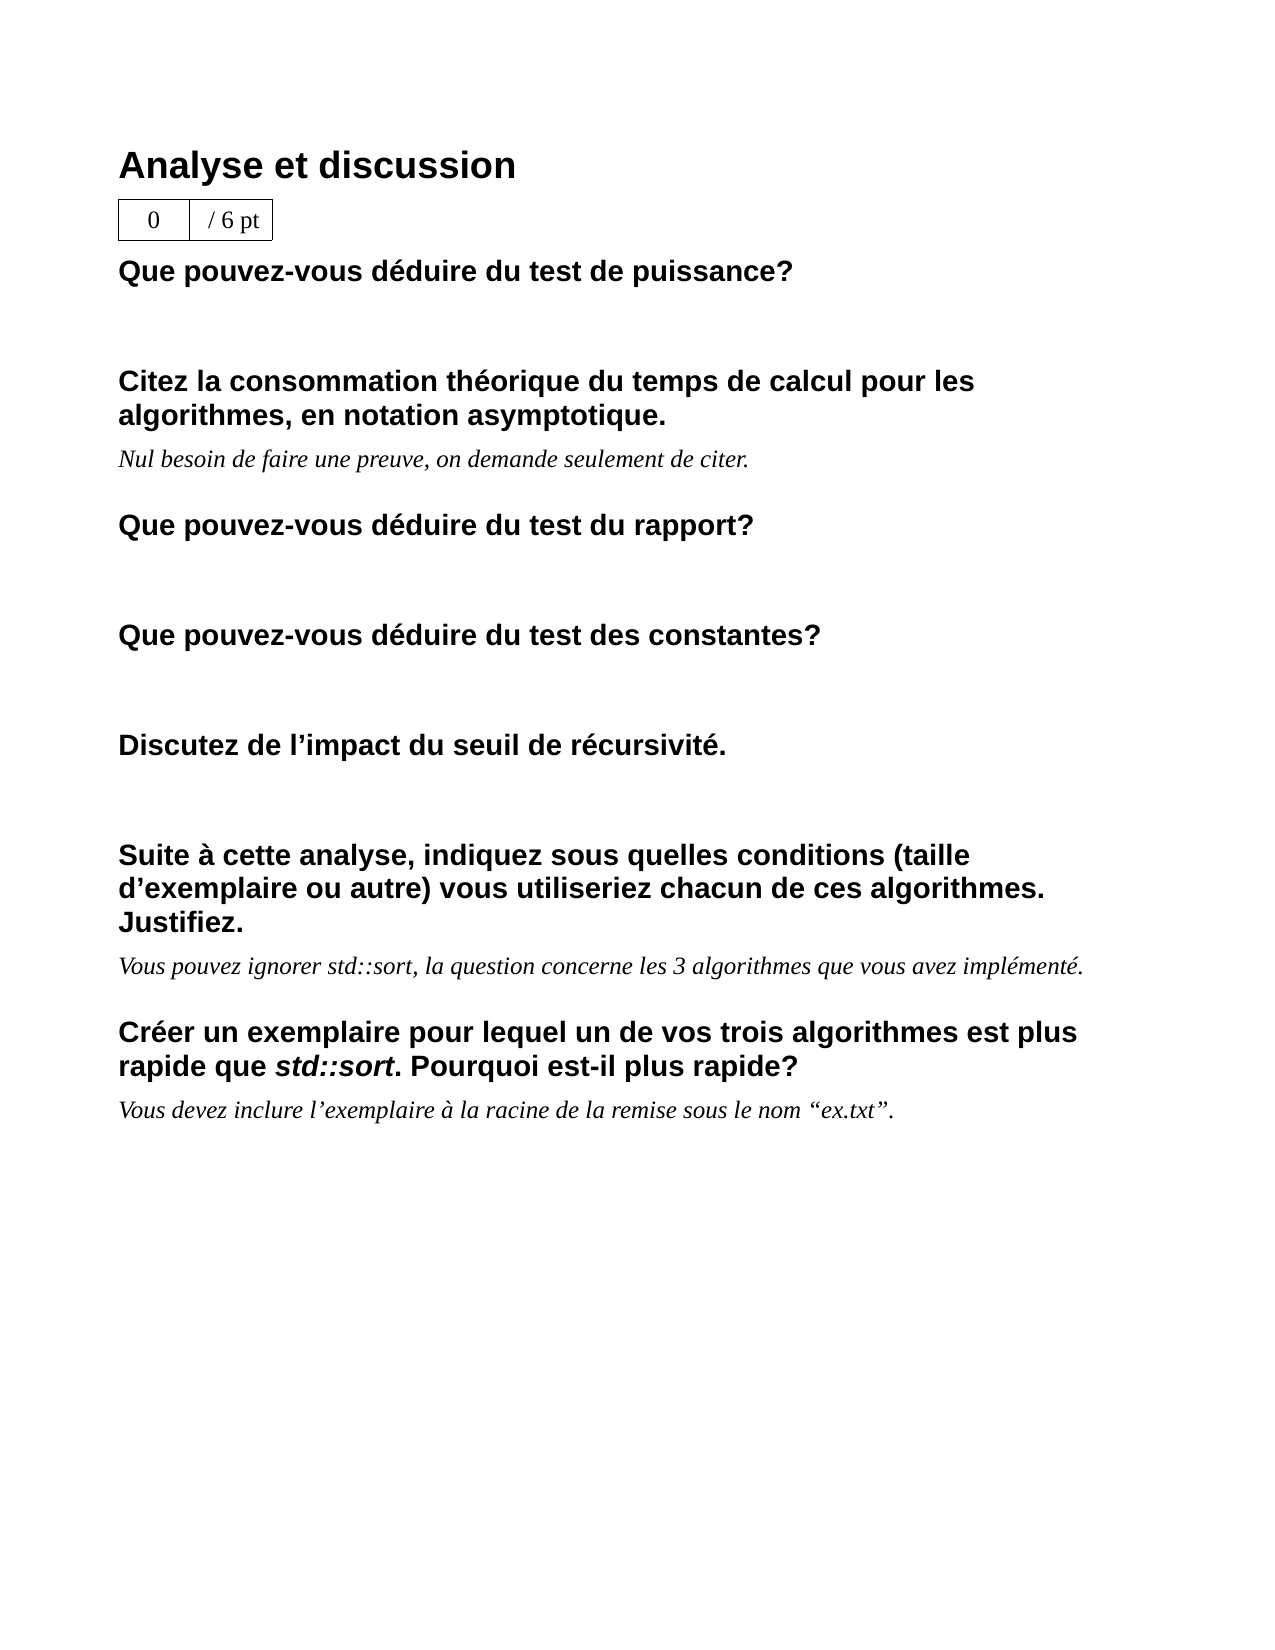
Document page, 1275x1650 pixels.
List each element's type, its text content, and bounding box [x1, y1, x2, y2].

subtitle Que pouvez-vous déduire du test des constantes? [118, 618, 1157, 651]
subtitle Suite à cette analyse, indiquez sous quelles conditions (taille d’exemplaire ou autre) vous utiliseriez chacun de ces algorithmes. Justifiez. [118, 837, 1157, 939]
table_header 0 [119, 200, 189, 239]
text Vous devez inclure l’exemplaire à la racine de la remise sous le nom “ex.txt”. [118, 1095, 1157, 1124]
subtitle Que pouvez-vous déduire du test de puissance? [118, 254, 1157, 288]
table_header / 6 pt [190, 200, 272, 239]
subtitle Que pouvez-vous déduire du test du rapport? [118, 508, 1157, 542]
text Vous pouvez ignorer std::sort, la question concerne les 3 algorithmes que vous avez implémenté. [118, 951, 1157, 980]
subtitle Analyse et discussion [118, 143, 1157, 187]
subtitle Discutez de l’impact du seuil de récursivité. [118, 728, 1157, 761]
text Nul besoin de faire une preuve, on demande seulement de citer. [118, 444, 1157, 473]
subtitle Créer un exemplaire pour lequel un de vos trois algorithmes est plus rapide que std::sort. Pourquoi est-il plus rapide? [118, 1015, 1157, 1082]
subtitle Citez la consommation théorique du temps de calcul pour les algorithmes, en notation asymptotique. [118, 364, 1157, 432]
